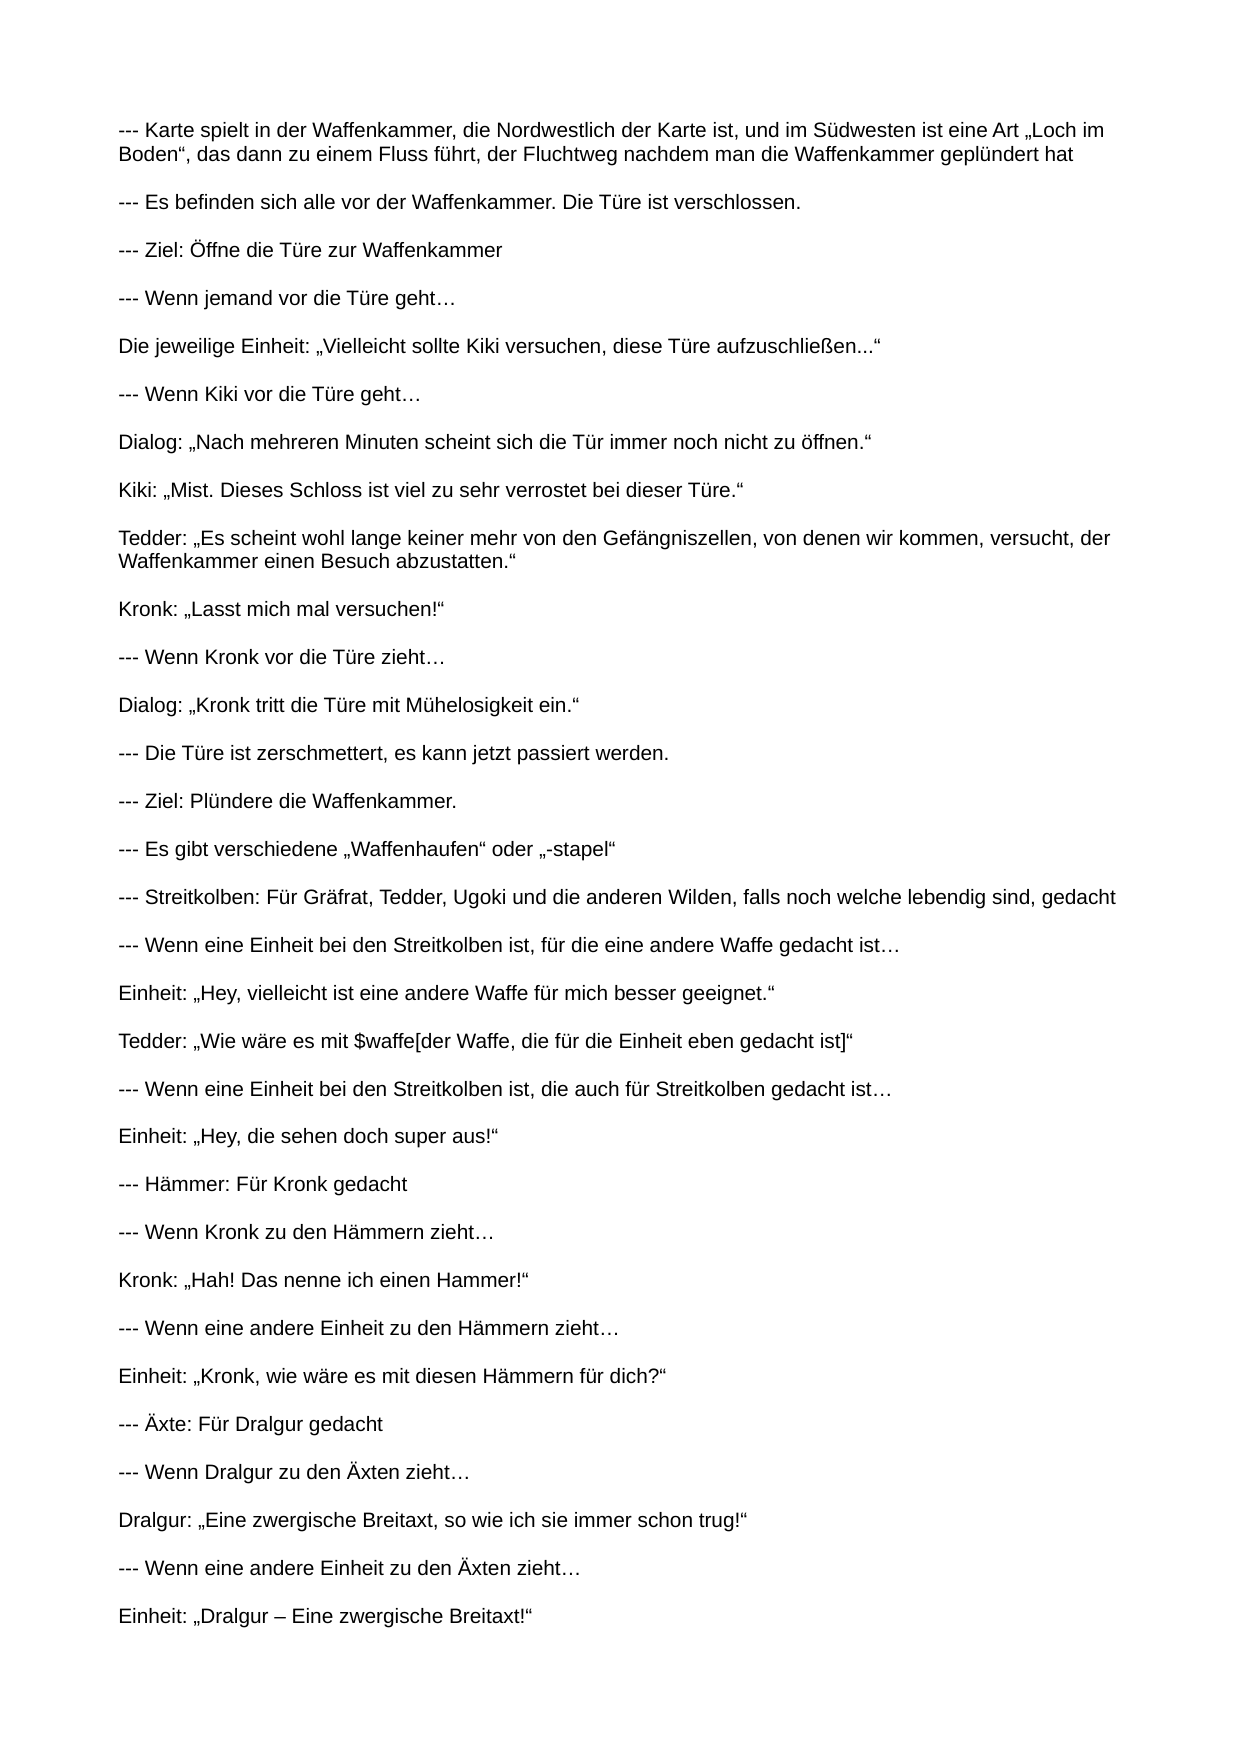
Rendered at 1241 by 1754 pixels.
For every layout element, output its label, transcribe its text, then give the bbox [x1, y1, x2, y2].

text Einheit: „Dralgur – Eine zwergische Breitaxt!“ [118, 1603, 1122, 1627]
text --- Karte spielt in der Waffenkammer, die Nordwestlich der Karte ist, und im Südwesten ist eine Art „Loch im Boden“, das dann zu einem Fluss führt, der Fluchtweg nachdem man die Waffenkammer geplündert hat [118, 118, 1122, 166]
text Einheit: „Kronk, wie wäre es mit diesen Hämmern für dich?“ [118, 1364, 1122, 1388]
text --- Äxte: Für Dralgur gedacht [118, 1412, 1122, 1436]
text Tedder: „Es scheint wohl lange keiner mehr von den Gefängniszellen, von denen wir kommen, versucht, der Waffenkammer einen Besuch abzustatten.“ [118, 525, 1122, 573]
text --- Ziel: Öffne die Türe zur Waffenkammer [118, 238, 1122, 262]
text --- Streitkolben: Für Gräfrat, Tedder, Ugoki und die anderen Wilden, falls noch welche lebendig sind, gedacht [118, 885, 1122, 909]
text --- Wenn eine andere Einheit zu den Hämmern zieht… [118, 1316, 1122, 1340]
text Dralgur: „Eine zwergische Breitaxt, so wie ich sie immer schon trug!“ [118, 1508, 1122, 1532]
text Kronk: „Lasst mich mal versuchen!“ [118, 597, 1122, 621]
text --- Wenn Kronk vor die Türe zieht… [118, 645, 1122, 669]
text --- Wenn Kronk zu den Hämmern zieht… [118, 1220, 1122, 1244]
text Tedder: „Wie wäre es mit $waffe[der Waffe, die für die Einheit eben gedacht ist]“ [118, 1028, 1122, 1052]
text Einheit: „Hey, die sehen doch super aus!“ [118, 1124, 1122, 1148]
text --- Wenn eine Einheit bei den Streitkolben ist, die auch für Streitkolben gedacht ist… [118, 1076, 1122, 1100]
text --- Die Türe ist zerschmettert, es kann jetzt passiert werden. [118, 741, 1122, 765]
text --- Wenn Kiki vor die Türe geht… [118, 382, 1122, 406]
text --- Wenn eine Einheit bei den Streitkolben ist, für die eine andere Waffe gedacht ist… [118, 933, 1122, 957]
text --- Wenn jemand vor die Türe geht… [118, 286, 1122, 310]
text --- Ziel: Plündere die Waffenkammer. [118, 789, 1122, 813]
text Kronk: „Hah! Das nenne ich einen Hammer!“ [118, 1268, 1122, 1292]
text Einheit: „Hey, vielleicht ist eine andere Waffe für mich besser geeignet.“ [118, 981, 1122, 1004]
text --- Wenn eine andere Einheit zu den Äxten zieht… [118, 1556, 1122, 1579]
text Dialog: „Nach mehreren Minuten scheint sich die Tür immer noch nicht zu öffnen.“ [118, 429, 1122, 453]
text Die jeweilige Einheit: „Vielleicht sollte Kiki versuchen, diese Türe aufzuschließen...“ [118, 334, 1122, 358]
text Kiki: „Mist. Dieses Schloss ist viel zu sehr verrostet bei dieser Türe.“ [118, 477, 1122, 501]
text --- Es befinden sich alle vor der Waffenkammer. Die Türe ist verschlossen. [118, 190, 1122, 214]
text --- Hämmer: Für Kronk gedacht [118, 1172, 1122, 1196]
text --- Wenn Dralgur zu den Äxten zieht… [118, 1460, 1122, 1484]
text Dialog: „Kronk tritt die Türe mit Mühelosigkeit ein.“ [118, 693, 1122, 717]
text --- Es gibt verschiedene „Waffenhaufen“ oder „-stapel“ [118, 837, 1122, 861]
